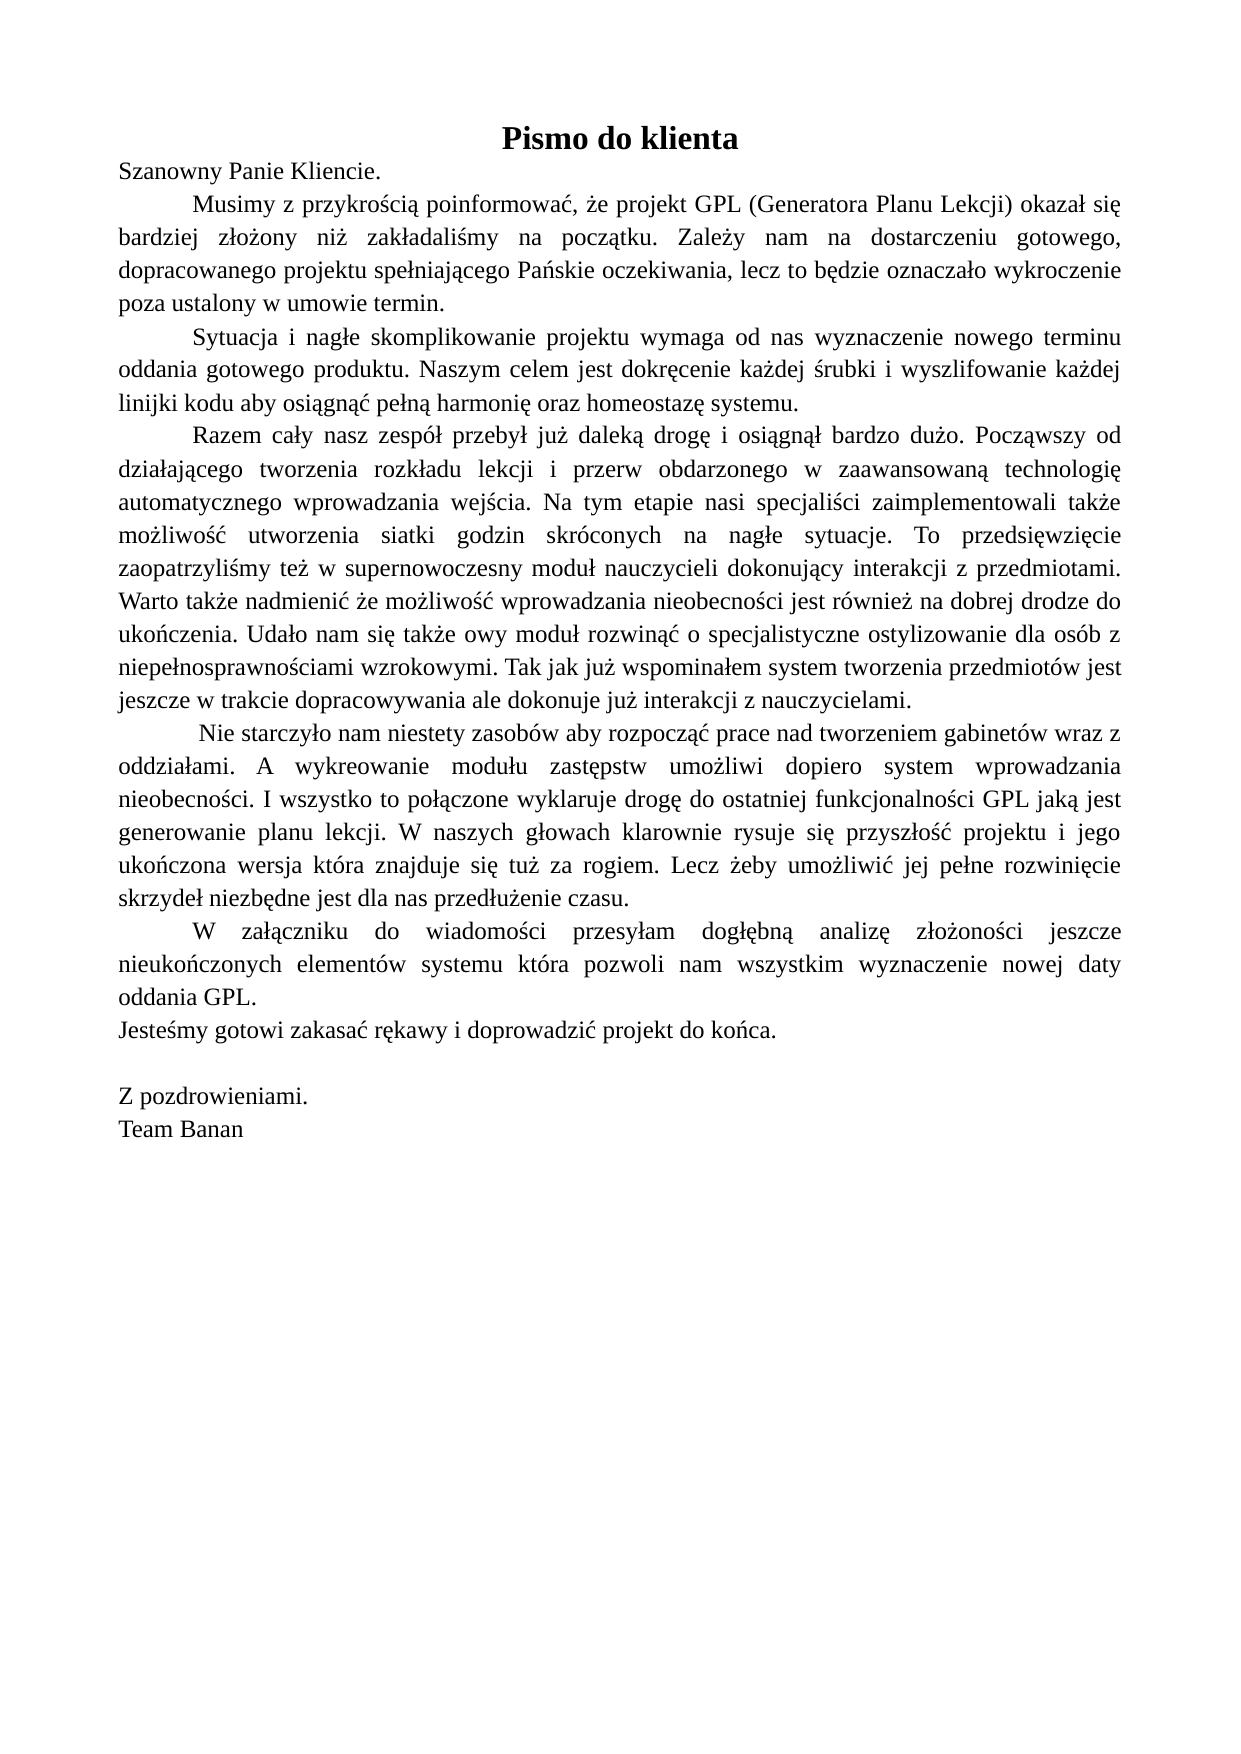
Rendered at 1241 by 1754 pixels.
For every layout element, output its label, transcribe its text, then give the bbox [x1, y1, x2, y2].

text Nie starczyło nam niestety zasobów aby rozpocząć prace nad tworzeniem gabinetów wraz z oddziałami. A wykreowanie modułu zastępstw umożliwi dopiero system wprowadzania nieobecności. I wszystko to połączone wyklaruje drogę do ostatniej funkcjonalności GPL jaką jest generowanie planu lekcji. W naszych głowach klarownie rysuje się przyszłość projektu i jego ukończona wersja która znajduje się tuż za rogiem. Lecz żeby umożliwić jej pełne rozwinięcie skrzydeł niezbędne jest dla nas przedłużenie czasu. [118, 718, 1122, 912]
text Sytuacja i nagłe skomplikowanie projektu wymaga od nas wyznaczenie nowego terminu oddania gotowego produktu. Naszym celem jest dokręcenie każdej śrubki i wyszlifowanie każdej linijki kodu aby osiągnąć pełną harmonię oraz homeostazę systemu. [118, 322, 1122, 416]
text Szanowny Panie Kliencie. [118, 156, 1122, 185]
text Musimy z przykrością poinformować, że projekt GPL (Generatora Planu Lekcji) okazał się bardziej złożony niż zakładaliśmy na początku. Zależy nam na dostarczeniu gotowego, dopracowanego projektu spełniającego Pańskie oczekiwania, lecz to będzie oznaczało wykroczenie poza ustalony w umowie termin. [118, 189, 1122, 317]
text Razem cały nasz zespół przebył już daleką drogę i osiągnął bardzo dużo. Począwszy od działającego tworzenia rozkładu lekcji i przerw obdarzonego w zaawansowaną technologię automatycznego wprowadzania wejścia. Na tym etapie nasi specjaliści zaimplementowali także możliwość utworzenia siatki godzin skróconych na nagłe sytuacje. To przedsięwzięcie zaopatrzyliśmy też w supernowoczesny moduł nauczycieli dokonujący interakcji z przedmiotami. Warto także nadmienić że możliwość wprowadzania nieobecności jest również na dobrej drodze do ukończenia. Udało nam się także owy moduł rozwinąć o specjalistyczne ostylizowanie dla osób z niepełnosprawnościami wzrokowymi. Tak jak już wspominałem system tworzenia przedmiotów jest jeszcze w trakcie dopracowywania ale dokonuje już interakcji z nauczycielami. [118, 421, 1122, 713]
text Z pozdrowieniami. [118, 1081, 1122, 1110]
text Jesteśmy gotowi zakasać rękawy i doprowadzić projekt do końca. [118, 1015, 1122, 1044]
text Team Banan [118, 1114, 1122, 1143]
text W załączniku do wiadomości przesyłam dogłębną analizę złożoności jeszcze nieukończonych elementów systemu która pozwoli nam wszystkim wyznaczenie nowej daty oddania GPL. [118, 916, 1122, 1011]
text Pismo do klienta [118, 118, 1122, 156]
